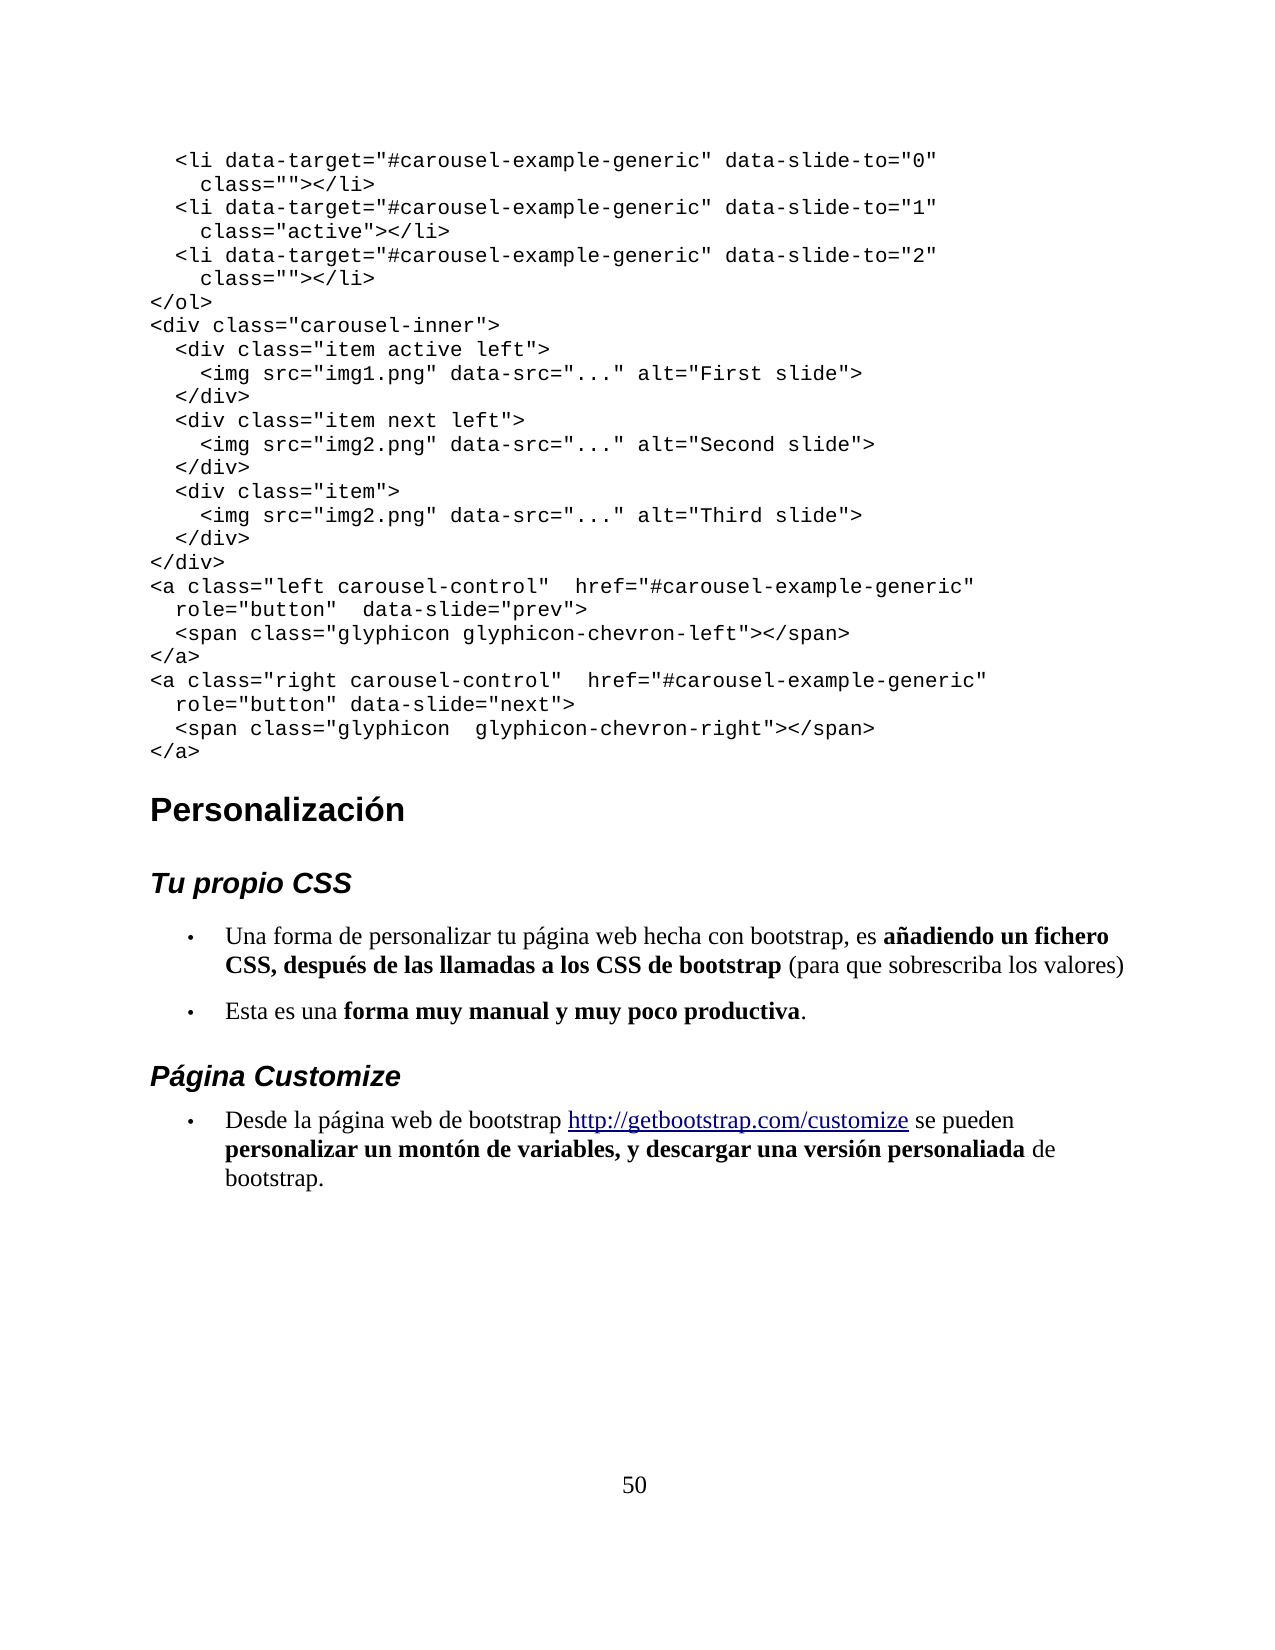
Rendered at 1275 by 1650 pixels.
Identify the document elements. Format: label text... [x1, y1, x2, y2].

text <div class="carousel-inner"> [150, 316, 1125, 339]
text <div class="item active left"> [150, 339, 1125, 363]
text </a> [150, 741, 1125, 765]
text </div> [150, 528, 1125, 552]
text class="active"></li> [150, 221, 1125, 244]
text class=""></li> [150, 268, 1125, 292]
text <img src="img2.png" data-src="..." alt="Third slide"> [150, 505, 1125, 528]
subtitle Tu propio CSS [150, 866, 1125, 899]
text </ol> [150, 292, 1125, 316]
text <span class="glyphicon glyphicon-chevron-right"></span> [150, 717, 1125, 741]
text </div> [150, 457, 1125, 481]
text role="button" data-slide="prev"> [150, 599, 1125, 623]
text <li data-target="#carousel-example-generic" data-slide-to="2" [150, 244, 1125, 268]
text </a> [150, 647, 1125, 670]
text <div class="item next left"> [150, 410, 1125, 434]
text <a class="left carousel-control" href="#carousel-example-generic" [150, 576, 1125, 599]
text <a class="right carousel-control" href="#carousel-example-generic" [150, 670, 1125, 694]
list Desde la página web de bootstrap http://getbootstrap.com/customize se pueden personalizar un montón de variables, y descargar una versión personaliada de bootstrap. [187, 1105, 1125, 1191]
text <li data-target="#carousel-example-generic" data-slide-to="0" [150, 150, 1125, 174]
subtitle Personalización [150, 790, 1125, 828]
text </div> [150, 552, 1125, 576]
text <div class="item"> [150, 481, 1125, 505]
text </div> [150, 386, 1125, 410]
subtitle Página Customize [150, 1059, 1125, 1093]
list Esta es una forma muy manual y muy poco productiva. [187, 996, 1125, 1025]
text class=""></li> [150, 174, 1125, 197]
text <img src="img1.png" data-src="..." alt="First slide"> [150, 363, 1125, 386]
text <img src="img2.png" data-src="..." alt="Second slide"> [150, 434, 1125, 457]
text role="button" data-slide="next"> [150, 694, 1125, 717]
text <span class="glyphicon glyphicon-chevron-left"></span> [150, 623, 1125, 647]
text <li data-target="#carousel-example-generic" data-slide-to="1" [150, 197, 1125, 221]
list Una forma de personalizar tu página web hecha con bootstrap, es añadiendo un fichero CSS, después de las llamadas a los CSS de bootstrap (para que sobrescriba los valores) [187, 921, 1125, 978]
